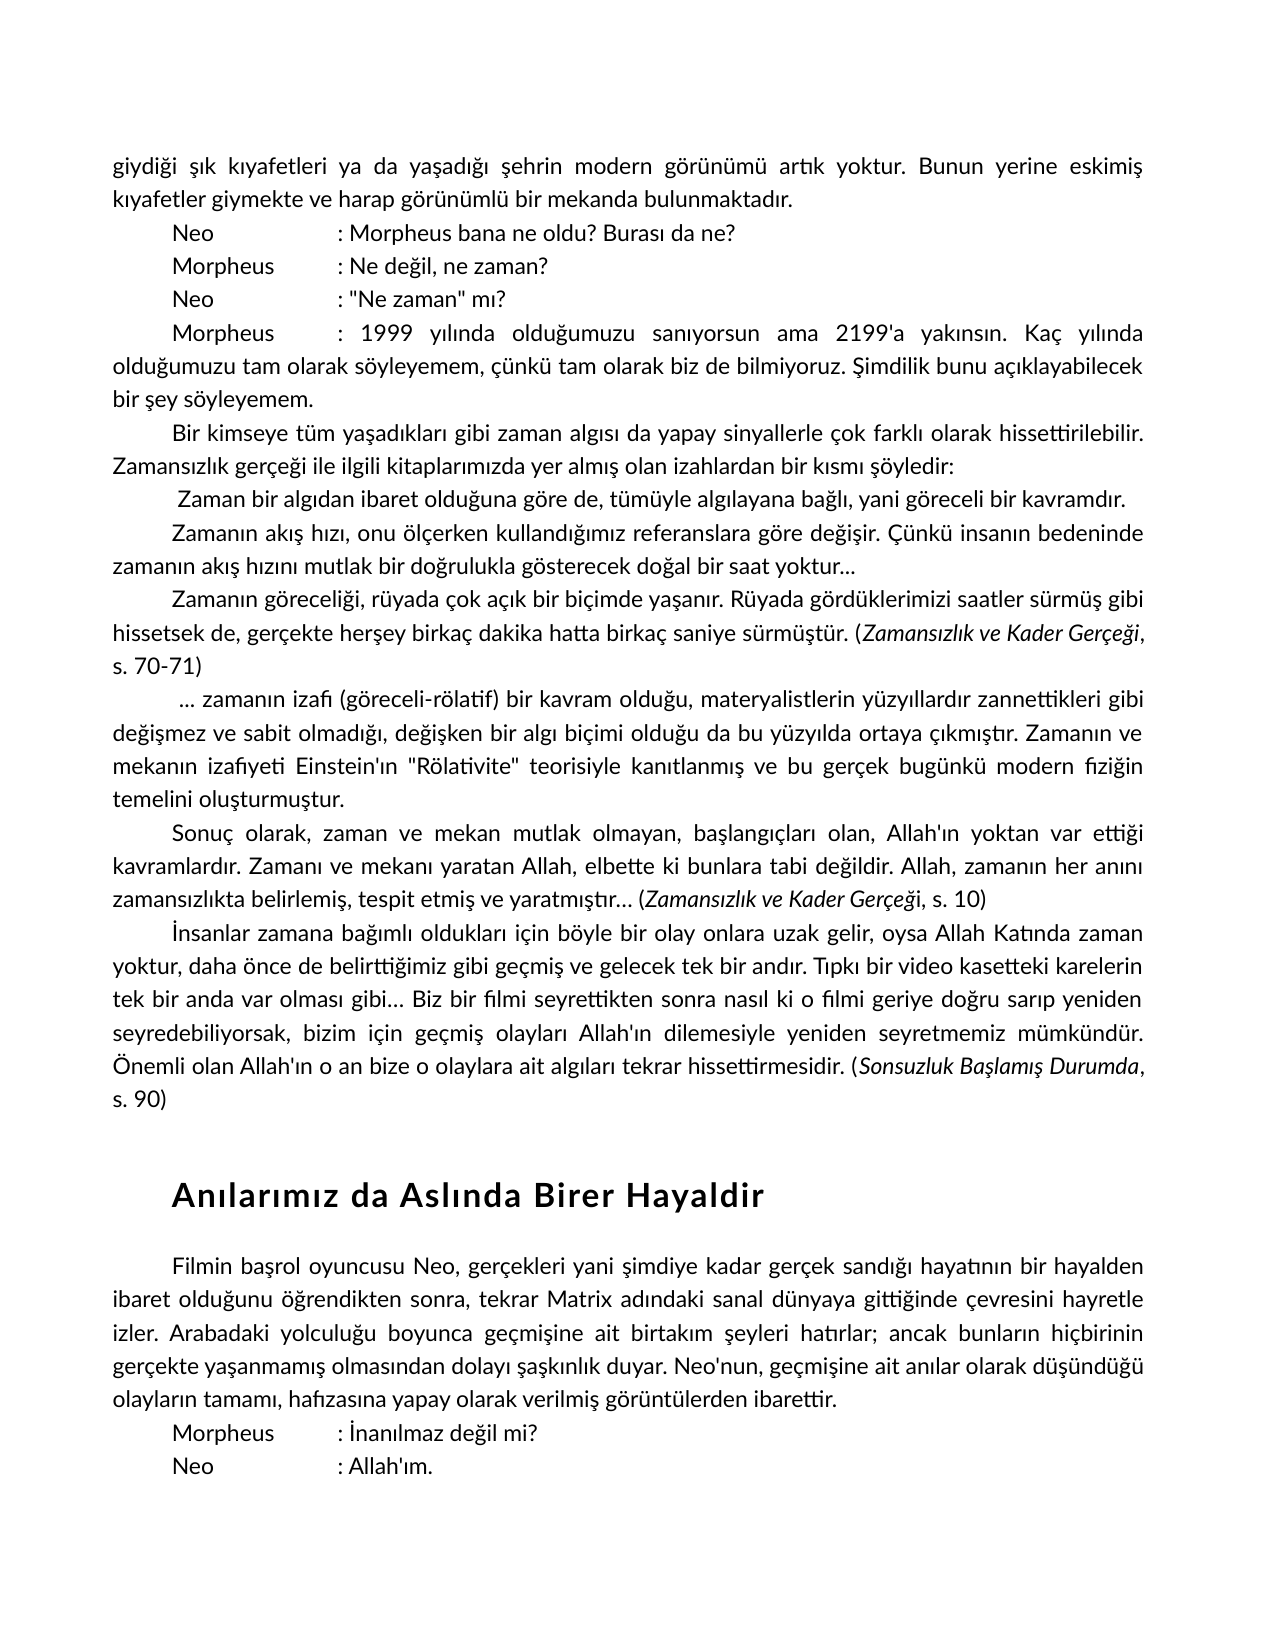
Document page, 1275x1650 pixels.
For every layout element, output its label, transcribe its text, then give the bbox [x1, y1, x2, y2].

text Morpheus : 1999 yılında olduğumuzu sanıyorsun ama 2199'a yakınsın. Kaç yılında olduğumuzu tam olarak söyleyemem, çünkü tam olarak biz de bilmiyoruz. Şimdilik bunu açıklayabilecek bir şey söyleyemem. [112, 314, 1145, 414]
text Sonuç olarak, zaman ve mekan mutlak olmayan, başlangıçları olan, Allah'ın yoktan var ettiği kavramlardır. Zamanı ve mekanı yaratan Allah, elbette ki bunlara tabi değildir. Allah, zamanın her anını zamansızlıkta belirlemiş, tespit etmiş ve yaratmıştır… (Zamansızlık ve Kader Gerçeği, s. 10) [112, 814, 1145, 914]
text Neo : "Ne zaman" mı? [112, 281, 1145, 314]
text Zamanın akış hızı, onu ölçerken kullandığımız referanslara göre değişir. Çünkü insanın bedeninde zamanın akış hızını mutlak bir doğrulukla gösterecek doğal bir saat yoktur... [112, 514, 1145, 581]
text Zaman bir algıdan ibaret olduğuna göre de, tümüyle algılayana bağlı, yani göreceli bir kavramdır. [112, 481, 1145, 514]
text Neo : Morpheus bana ne oldu? Burası da ne? [112, 214, 1145, 248]
text Neo : Allah'ım. [112, 1448, 1145, 1481]
text Zamanın göreceliği, rüyada çok açık bir biçimde yaşanır. Rüyada gördüklerimizi saatler sürmüş gibi hissetsek de, gerçekte herşey birkaç dakika hatta birkaç saniye sürmüştür. (Zamansızlık ve Kader Gerçeği, s. 70-71) [112, 581, 1145, 681]
text İnsanlar zamana bağımlı oldukları için böyle bir olay onlara uzak gelir, oysa Allah Katında zaman yoktur, daha önce de belirttiğimiz gibi geçmiş ve gelecek tek bir andır. Tıpkı bir video kasetteki karelerin tek bir anda var olması gibi… Biz bir filmi seyrettikten sonra nasıl ki o filmi geriye doğru sarıp yeniden seyredebiliyorsak, bizim için geçmiş olayları Allah'ın dilemesiyle yeniden seyretmemiz mümkündür. Önemli olan Allah'ın o an bize o olaylara ait algıları tekrar hissettirmesidir. (Sonsuzluk Başlamış Durumda, s. 90) [112, 914, 1145, 1114]
text Bir kimseye tüm yaşadıkları gibi zaman algısı da yapay sinyallerle çok farklı olarak hissettirilebilir. Zamansızlık gerçeği ile ilgili kitaplarımızda yer almış olan izahlardan bir kısmı şöyledir: [112, 414, 1145, 481]
text giydiği şık kıyafetleri ya da yaşadığı şehrin modern görünümü artık yoktur. Bunun yerine eskimiş kıyafetler giymekte ve harap görünümlü bir mekanda bulunmaktadır. [112, 148, 1145, 214]
text Anılarımız da Aslında Birer Hayaldir [112, 1181, 1145, 1214]
text ... zamanın izafi (göreceli-rölatif) bir kavram olduğu, materyalistlerin yüzyıllardır zannettikleri gibi değişmez ve sabit olmadığı, değişken bir algı biçimi olduğu da bu yüzyılda ortaya çıkmıştır. Zamanın ve mekanın izafiyeti Einstein'ın "Rölativite" teorisiyle kanıtlanmış ve bu gerçek bugünkü modern fiziğin temelini oluşturmuştur. [112, 681, 1145, 814]
text Morpheus : İnanılmaz değil mi? [112, 1414, 1145, 1448]
text Morpheus : Ne değil, ne zaman? [112, 248, 1145, 281]
text Filmin başrol oyuncusu Neo, gerçekleri yani şimdiye kadar gerçek sandığı hayatının bir hayalden ibaret olduğunu öğrendikten sonra, tekrar Matrix adındaki sanal dünyaya gittiğinde çevresini hayretle izler. Arabadaki yolculuğu boyunca geçmişine ait birtakım şeyleri hatırlar; ancak bunların hiçbirinin gerçekte yaşanmamış olmasından dolayı şaşkınlık duyar. Neo'nun, geçmişine ait anılar olarak düşündüğü olayların tamamı, hafızasına yapay olarak verilmiş görüntülerden ibarettir. [112, 1248, 1145, 1414]
